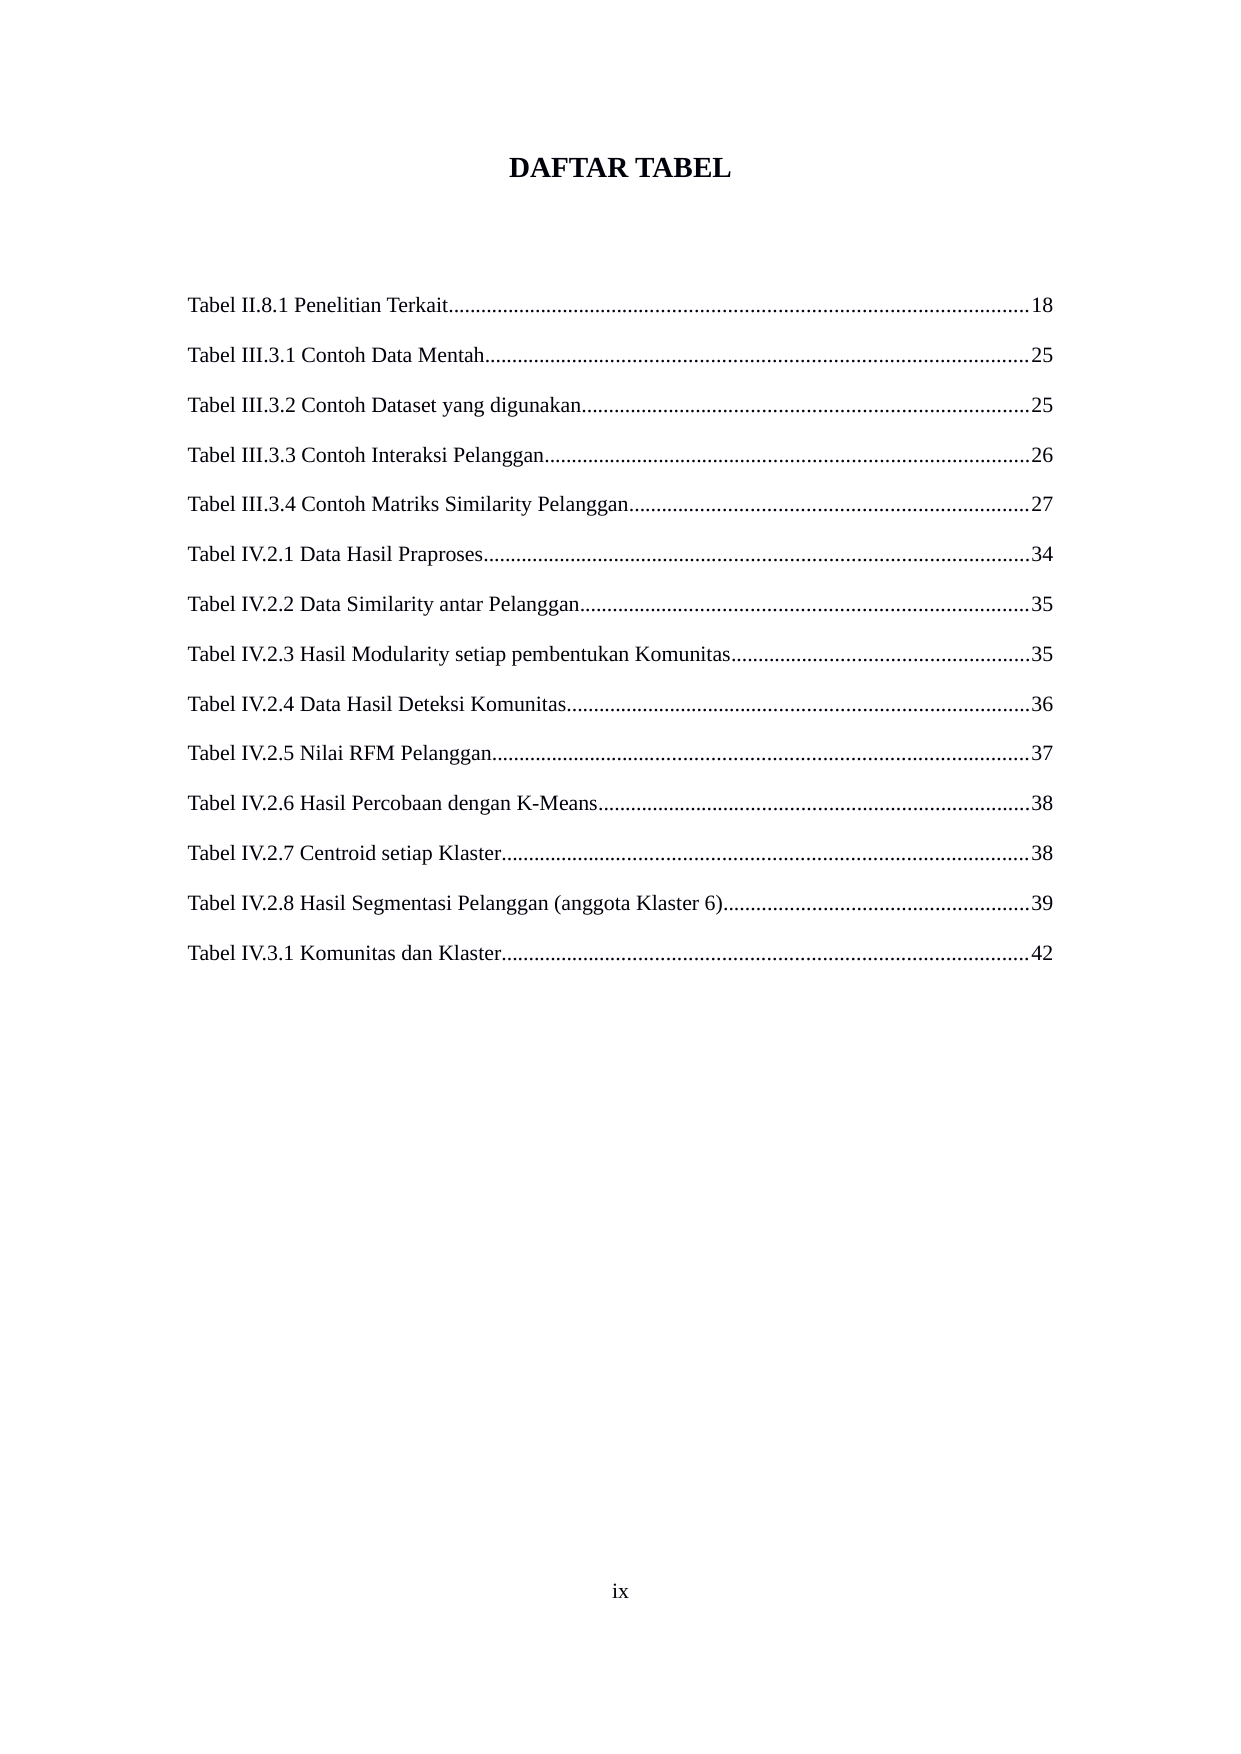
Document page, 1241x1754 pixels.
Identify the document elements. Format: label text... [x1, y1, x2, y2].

text Tabel IV.2.4 Data Hasil Deteksi Komunitas 36 [187, 691, 1053, 716]
text Tabel IV.2.7 Centroid setiap Klaster 38 [187, 840, 1053, 865]
text Tabel III.3.4 Contoh Matriks Similarity Pelanggan 27 [187, 491, 1053, 517]
text Tabel II.8.1 Penelitian Terkait 18 [187, 292, 1053, 317]
text Tabel III.3.1 Contoh Data Mentah 25 [187, 342, 1053, 367]
text Tabel IV.2.5 Nilai RFM Pelanggan 37 [187, 740, 1053, 766]
subtitle DAFTAR TABEL [187, 150, 1053, 183]
text Tabel IV.2.8 Hasil Segmentasi Pelanggan (anggota Klaster 6) 39 [187, 890, 1053, 915]
text Tabel IV.2.2 Data Similarity antar Pelanggan 35 [187, 591, 1053, 616]
text Tabel III.3.3 Contoh Interaksi Pelanggan 26 [187, 442, 1053, 467]
text Tabel IV.2.6 Hasil Percobaan dengan K-Means 38 [187, 790, 1053, 815]
text Tabel III.3.2 Contoh Dataset yang digunakan 25 [187, 392, 1053, 417]
text Tabel IV.2.1 Data Hasil Praproses 34 [187, 541, 1053, 566]
text Tabel IV.2.3 Hasil Modularity setiap pembentukan Komunitas 35 [187, 641, 1053, 666]
text Tabel IV.3.1 Komunitas dan Klaster 42 [187, 939, 1053, 965]
